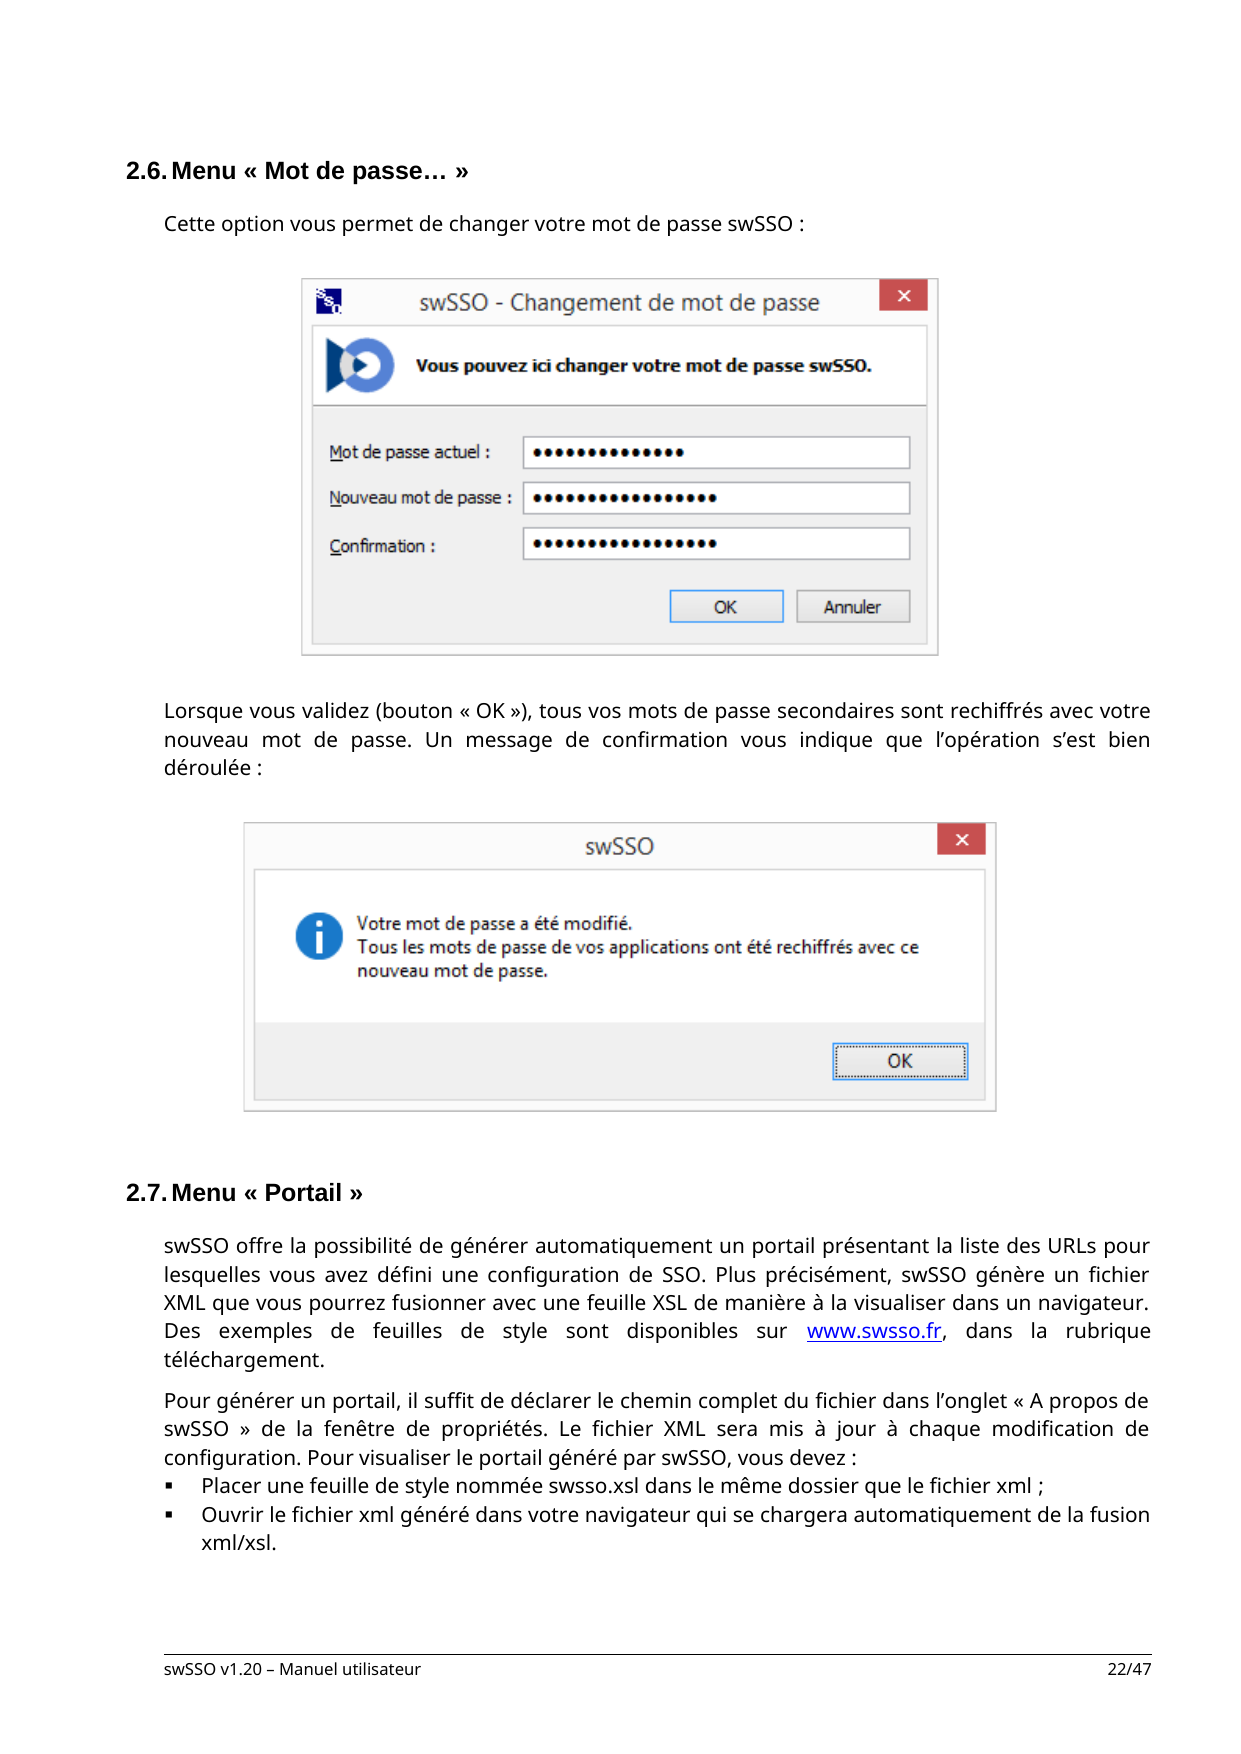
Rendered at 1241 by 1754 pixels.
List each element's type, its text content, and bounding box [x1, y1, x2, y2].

text Pour générer un portail, il suffit de déclarer le chemin complet du fichier dans l’onglet « A propos de swSSO » de la fenêtre de propriétés. Le fichier XML sera mis à jour à chaque modification de configuration. Pour visualiser le portail généré par swSSO, vous devez : [164, 1386, 1152, 1471]
text Lorsque vous validez (bouton « OK »), tous vos mots de passe secondaires sont rechiffrés avec votre nouveau mot de passe. Un message de confirmation vous indique que l’opération s’est bien déroulée : [164, 696, 1152, 782]
list Ouvrir le fichier xml généré dans votre navigateur qui se chargera automatiquement de la fusion xml/xsl. [164, 1500, 1152, 1557]
subtitle Menu « Mot de passe… » [126, 156, 1152, 184]
subtitle Menu « Portail » [126, 1177, 1152, 1206]
list Placer une feuille de style nommée swsso.xsl dans le même dossier que le fichier xml ; [164, 1471, 1152, 1500]
text swSSO offre la possibilité de générer automatiquement un portail présentant la liste des URLs pour lesquelles vous avez défini une configuration de SSO. Plus précisément, swSSO génère un fichier XML que vous pourrez fusionner avec une feuille XSL de manière à la visualiser dans un navigateur. Des exemples de feuilles de style sont disponibles sur www.swsso.fr, dans la rubrique téléchargement. [164, 1231, 1152, 1373]
picture [243, 822, 997, 1112]
text Cette option vous permet de changer votre mot de passe swSSO : [164, 209, 1152, 238]
picture [301, 278, 939, 656]
